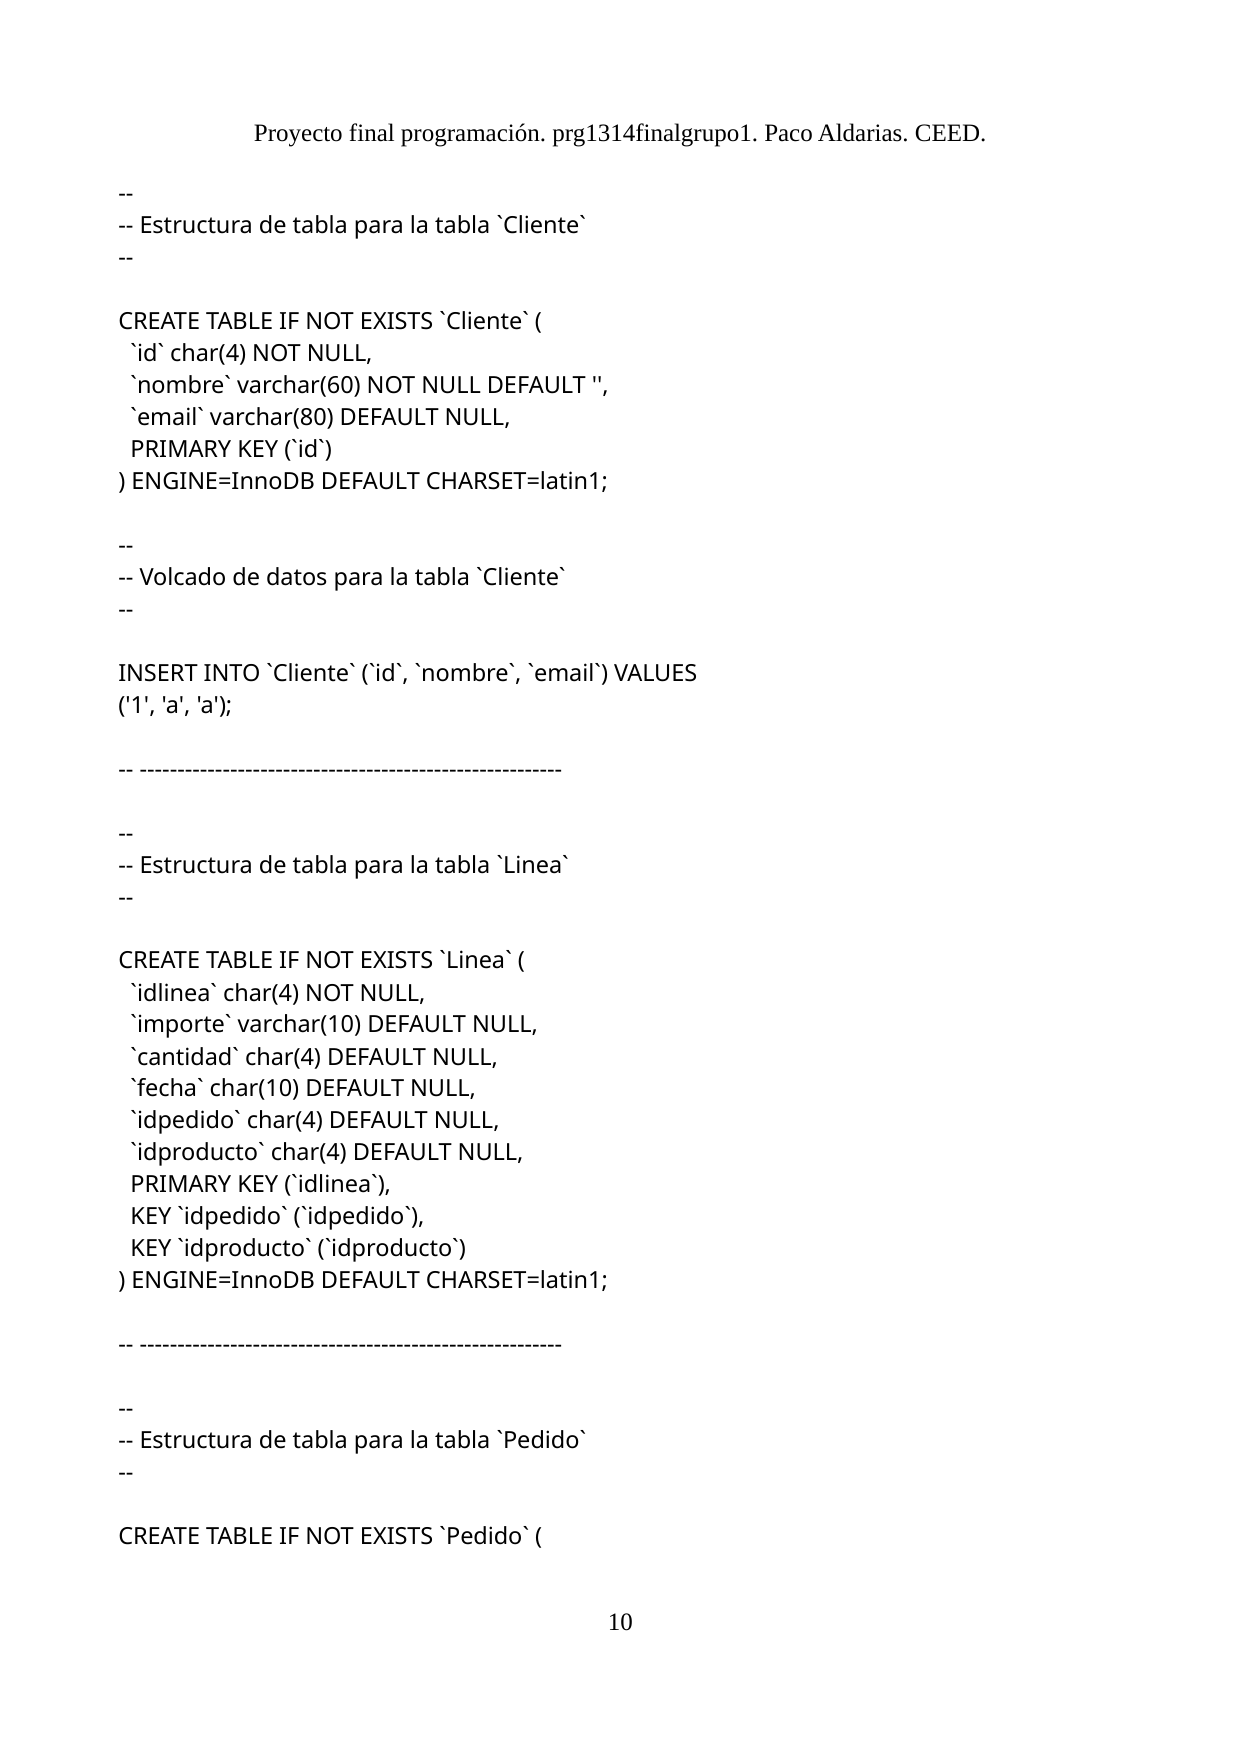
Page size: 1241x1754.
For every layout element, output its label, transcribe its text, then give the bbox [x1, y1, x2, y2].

text -- [118, 240, 1122, 272]
text -- [118, 176, 1122, 208]
text `idlinea` char(4) NOT NULL, [118, 976, 1122, 1008]
text PRIMARY KEY (`idlinea`), [118, 1168, 1122, 1200]
text ) ENGINE=InnoDB DEFAULT CHARSET=latin1; [118, 464, 1122, 496]
text -- [118, 816, 1122, 848]
text `idproducto` char(4) DEFAULT NULL, [118, 1136, 1122, 1168]
text -- Estructura de tabla para la tabla `Cliente` [118, 208, 1122, 240]
text `email` varchar(80) DEFAULT NULL, [118, 400, 1122, 432]
text CREATE TABLE IF NOT EXISTS `Cliente` ( [118, 304, 1122, 336]
text CREATE TABLE IF NOT EXISTS `Pedido` ( [118, 1519, 1122, 1551]
text KEY `idproducto` (`idproducto`) [118, 1232, 1122, 1264]
text INSERT INTO `Cliente` (`id`, `nombre`, `email`) VALUES [118, 656, 1122, 688]
text -- -------------------------------------------------------- [118, 1328, 1122, 1359]
text ('1', 'a', 'a'); [118, 688, 1122, 720]
text -- [118, 1392, 1122, 1423]
text PRIMARY KEY (`id`) [118, 432, 1122, 464]
text KEY `idpedido` (`idpedido`), [118, 1200, 1122, 1232]
text `fecha` char(10) DEFAULT NULL, [118, 1072, 1122, 1104]
text `cantidad` char(4) DEFAULT NULL, [118, 1040, 1122, 1072]
text -- [118, 1456, 1122, 1487]
text ) ENGINE=InnoDB DEFAULT CHARSET=latin1; [118, 1264, 1122, 1296]
text `nombre` varchar(60) NOT NULL DEFAULT '', [118, 368, 1122, 400]
text `id` char(4) NOT NULL, [118, 336, 1122, 368]
text -- Estructura de tabla para la tabla `Linea` [118, 848, 1122, 880]
text -- [118, 880, 1122, 912]
text CREATE TABLE IF NOT EXISTS `Linea` ( [118, 944, 1122, 976]
text -- [118, 592, 1122, 624]
text -- Volcado de datos para la tabla `Cliente` [118, 560, 1122, 592]
text `importe` varchar(10) DEFAULT NULL, [118, 1008, 1122, 1040]
text -- Estructura de tabla para la tabla `Pedido` [118, 1423, 1122, 1456]
text `idpedido` char(4) DEFAULT NULL, [118, 1104, 1122, 1136]
text -- -------------------------------------------------------- [118, 752, 1122, 784]
text -- [118, 528, 1122, 560]
